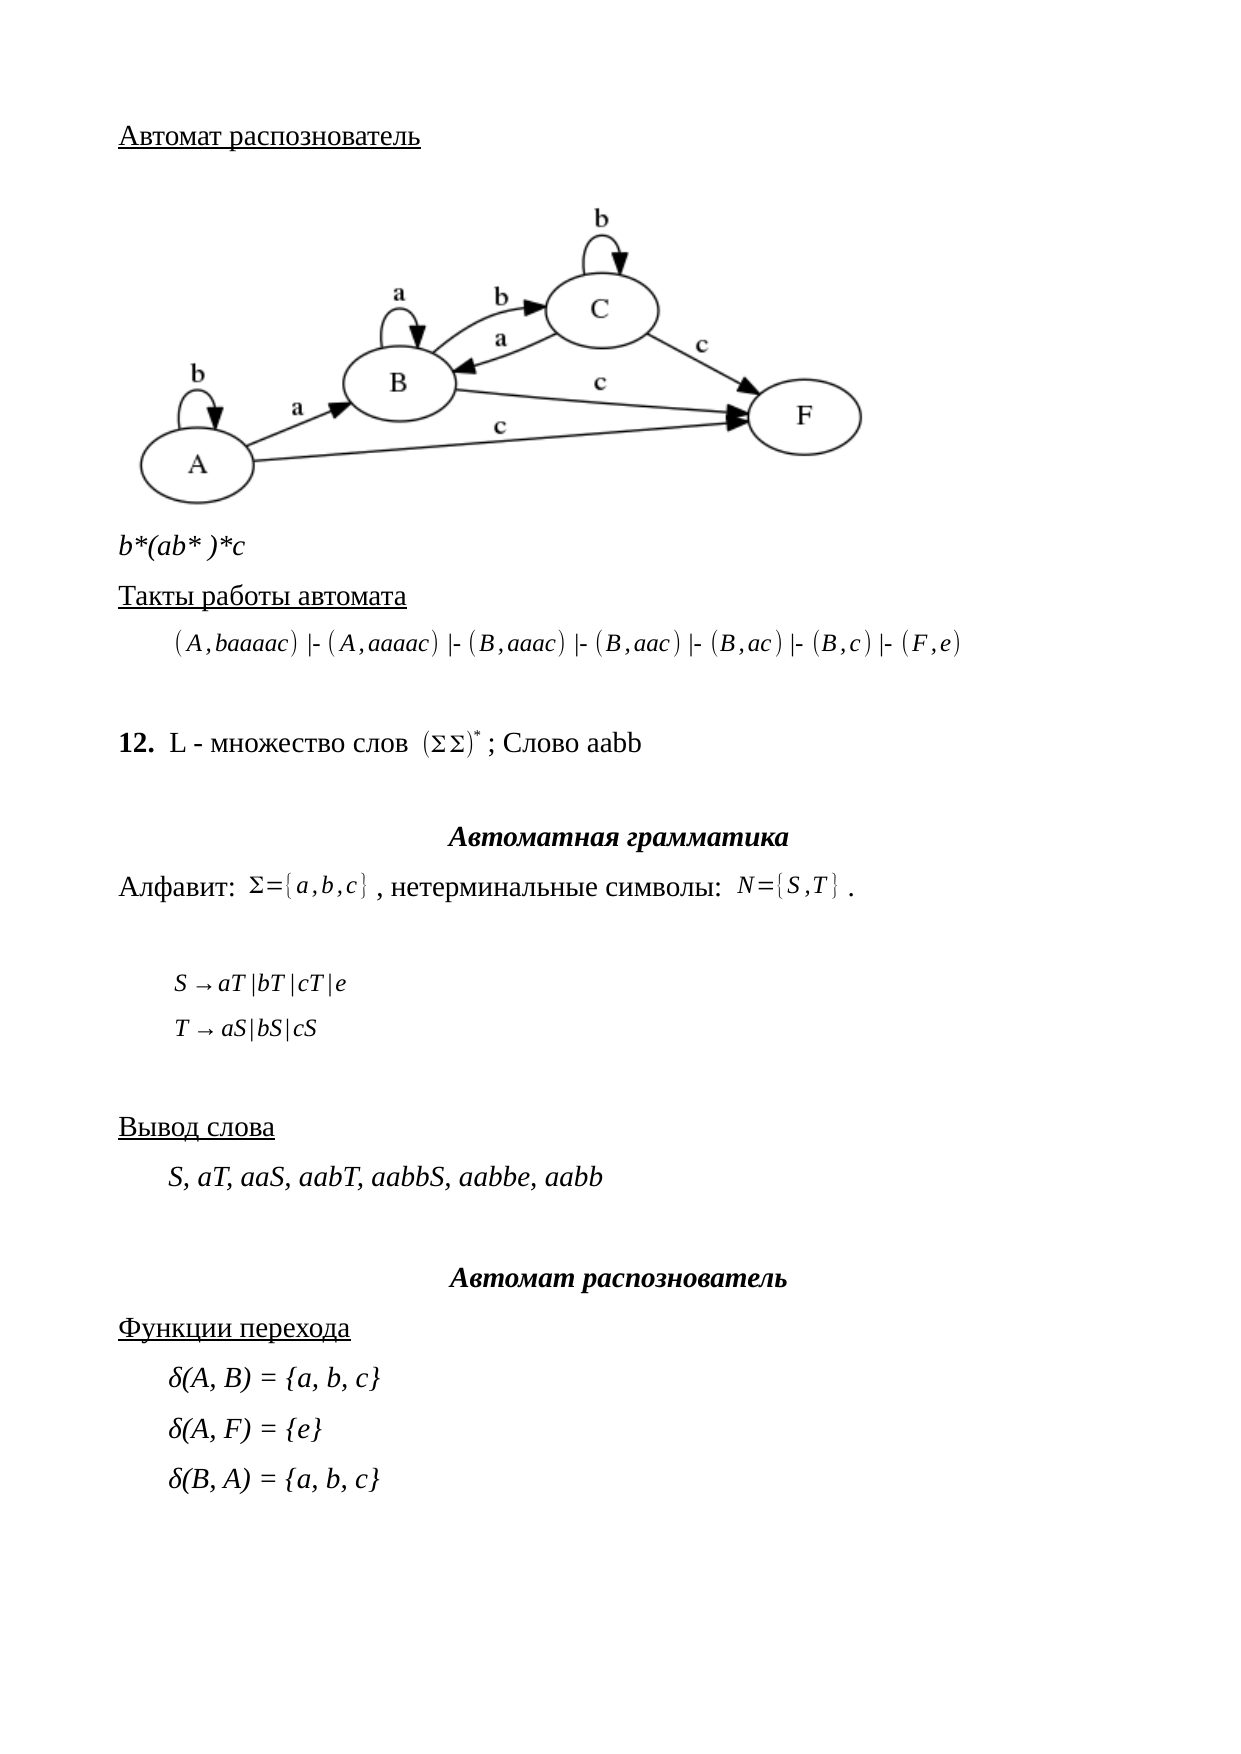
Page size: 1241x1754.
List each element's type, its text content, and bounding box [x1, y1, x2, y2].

list δ(A, B) = {a, b, c} [168, 1360, 1122, 1394]
list b*(ab* )*c [118, 168, 1122, 561]
list Автомат распознователь [118, 118, 1122, 152]
list 12. L - множество слов ; Слово aabb [118, 725, 1122, 759]
list Автомат распознователь [118, 1260, 1122, 1293]
list Вывод слова [118, 1109, 1122, 1142]
list Алфавит: , нетерминальные символы: . [118, 869, 1122, 903]
list δ(B, A) = {a, b, c} [168, 1461, 1122, 1494]
list Такты работы автомата [118, 578, 1122, 612]
list δ(A, F) = {e} [168, 1411, 1122, 1444]
list S, aT, aaS, aabT, aabbS, aabbe, aabb [118, 1159, 1122, 1193]
list Автоматная грамматика [118, 819, 1122, 852]
picture [133, 196, 870, 511]
list Функции перехода [118, 1310, 1122, 1344]
